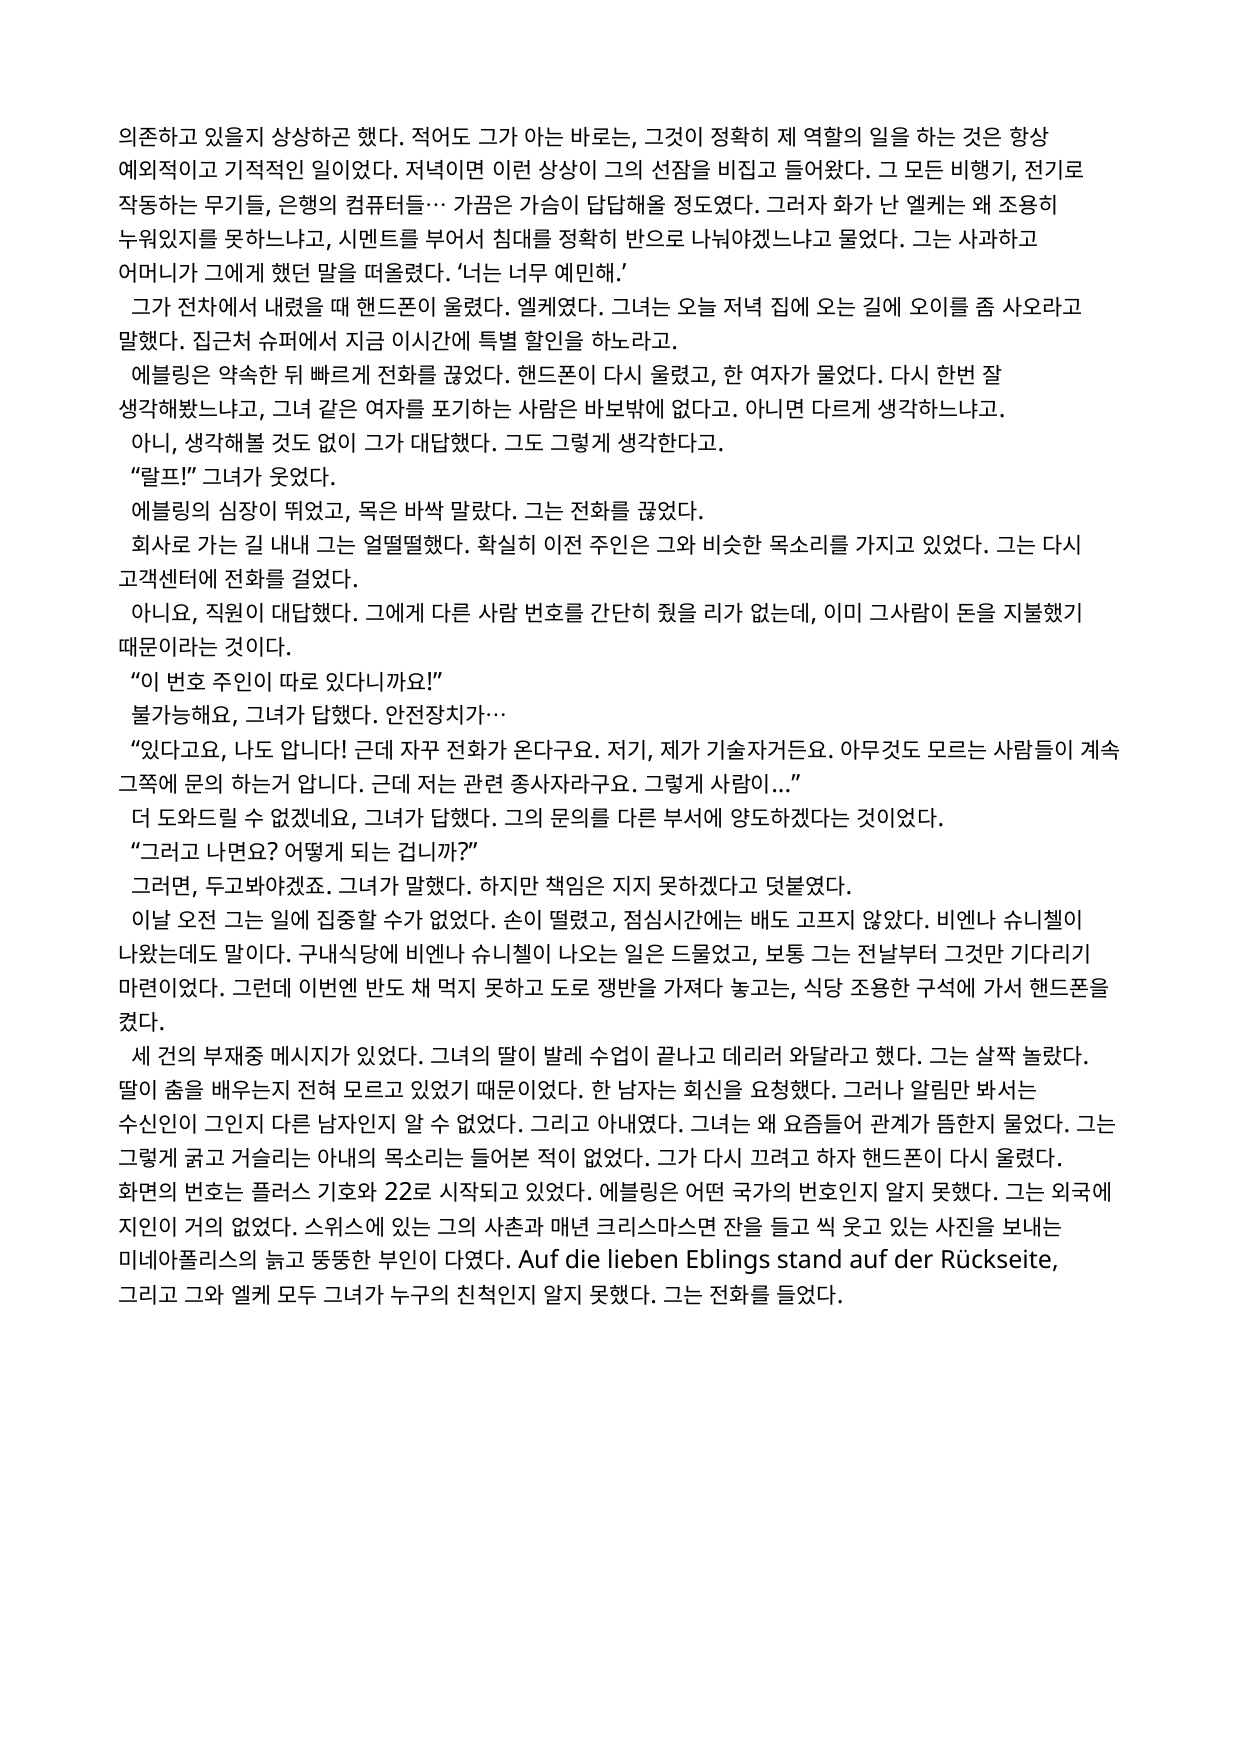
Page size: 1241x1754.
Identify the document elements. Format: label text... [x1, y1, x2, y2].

text 이날 오전 그는 일에 집중할 수가 없었다. 손이 떨렸고, 점심시간에는 배도 고프지 않았다. 비엔나 슈니첼이 나왔는데도 말이다. 구내식당에 비엔나 슈니첼이 나오는 일은 드물었고, 보통 그는 전날부터 그것만 기다리기 마련이었다. 그런데 이번엔 반도 채 먹지 못하고 도로 쟁반을 가져다 놓고는, 식당 조용한 구석에 가서 핸드폰을 켰다. [118, 902, 1122, 1038]
text 더 도와드릴 수 없겠네요, 그녀가 답했다. 그의 문의를 다른 부서에 양도하겠다는 것이었다. [118, 799, 1122, 833]
text 불가능해요, 그녀가 답했다. 안전장치가… [118, 697, 1122, 731]
text 그러면, 두고봐야겠죠. 그녀가 말했다. 하지만 책임은 지지 못하겠다고 덧붙였다. [118, 867, 1122, 902]
text “랄프!” 그녀가 웃었다. [118, 459, 1122, 493]
text 아니, 생각해볼 것도 없이 그가 대답했다. 그도 그렇게 생각한다고. [118, 425, 1122, 459]
text 의존하고 있을지 상상하곤 했다. 적어도 그가 아는 바로는, 그것이 정확히 제 역할의 일을 하는 것은 항상 예외적이고 기적적인 일이었다. 저녁이면 이런 상상이 그의 선잠을 비집고 들어왔다. 그 모든 비행기, 전기로 작동하는 무기들, 은행의 컴퓨터들… 가끔은 가슴이 답답해올 정도였다. 그러자 화가 난 엘케는 왜 조용히 누워있지를 못하느냐고, 시멘트를 부어서 침대를 정확히 반으로 나눠야겠느냐고 물었다. 그는 사과하고 어머니가 그에게 했던 말을 떠올렸다. ‘너는 너무 예민해.’ [118, 118, 1122, 288]
text “있다고요, 나도 압니다! 근데 자꾸 전화가 온다구요. 저기, 제가 기술자거든요. 아무것도 모르는 사람들이 계속 그쪽에 문의 하는거 압니다. 근데 저는 관련 종사자라구요. 그렇게 사람이...” [118, 731, 1122, 799]
text 에블링의 심장이 뛰었고, 목은 바싹 말랐다. 그는 전화를 끊었다. [118, 493, 1122, 527]
text “이 번호 주인이 따로 있다니까요!” [118, 663, 1122, 697]
text 에블링은 약속한 뒤 빠르게 전화를 끊었다. 핸드폰이 다시 울렸고, 한 여자가 물었다. 다시 한번 잘 생각해봤느냐고, 그녀 같은 여자를 포기하는 사람은 바보밖에 없다고. 아니면 다르게 생각하느냐고. [118, 357, 1122, 425]
text “그러고 나면요? 어떻게 되는 겁니까?” [118, 833, 1122, 867]
text 아니요, 직원이 대답했다. 그에게 다른 사람 번호를 간단히 줬을 리가 없는데, 이미 그사람이 돈을 지불했기 때문이라는 것이다. [118, 595, 1122, 663]
text 세 건의 부재중 메시지가 있었다. 그녀의 딸이 발레 수업이 끝나고 데리러 와달라고 했다. 그는 살짝 놀랐다. 딸이 춤을 배우는지 전혀 모르고 있었기 때문이었다. 한 남자는 회신을 요청했다. 그러나 알림만 봐서는 수신인이 그인지 다른 남자인지 알 수 없었다. 그리고 아내였다. 그녀는 왜 요즘들어 관계가 뜸한지 물었다. 그는 그렇게 굵고 거슬리는 아내의 목소리는 들어본 적이 없었다. 그가 다시 끄려고 하자 핸드폰이 다시 울렸다. 화면의 번호는 플러스 기호와 22로 시작되고 있었다. 에블링은 어떤 국가의 번호인지 알지 못했다. 그는 외국에 지인이 거의 없었다. 스위스에 있는 그의 사촌과 매년 크리스마스면 잔을 들고 씩 웃고 있는 사진을 보내는 미네아폴리스의 늙고 뚱뚱한 부인이 다였다. Auf die lieben Eblings stand auf der Rückseite, 그리고 그와 엘케 모두 그녀가 누구의 친척인지 알지 못했다. 그는 전화를 들었다. [118, 1038, 1122, 1310]
text 회사로 가는 길 내내 그는 얼떨떨했다. 확실히 이전 주인은 그와 비슷한 목소리를 가지고 있었다. 그는 다시 고객센터에 전화를 걸었다. [118, 527, 1122, 595]
text 그가 전차에서 내렸을 때 핸드폰이 울렸다. 엘케였다. 그녀는 오늘 저녁 집에 오는 길에 오이를 좀 사오라고 말했다. 집근처 슈퍼에서 지금 이시간에 특별 할인을 하노라고. [118, 288, 1122, 357]
